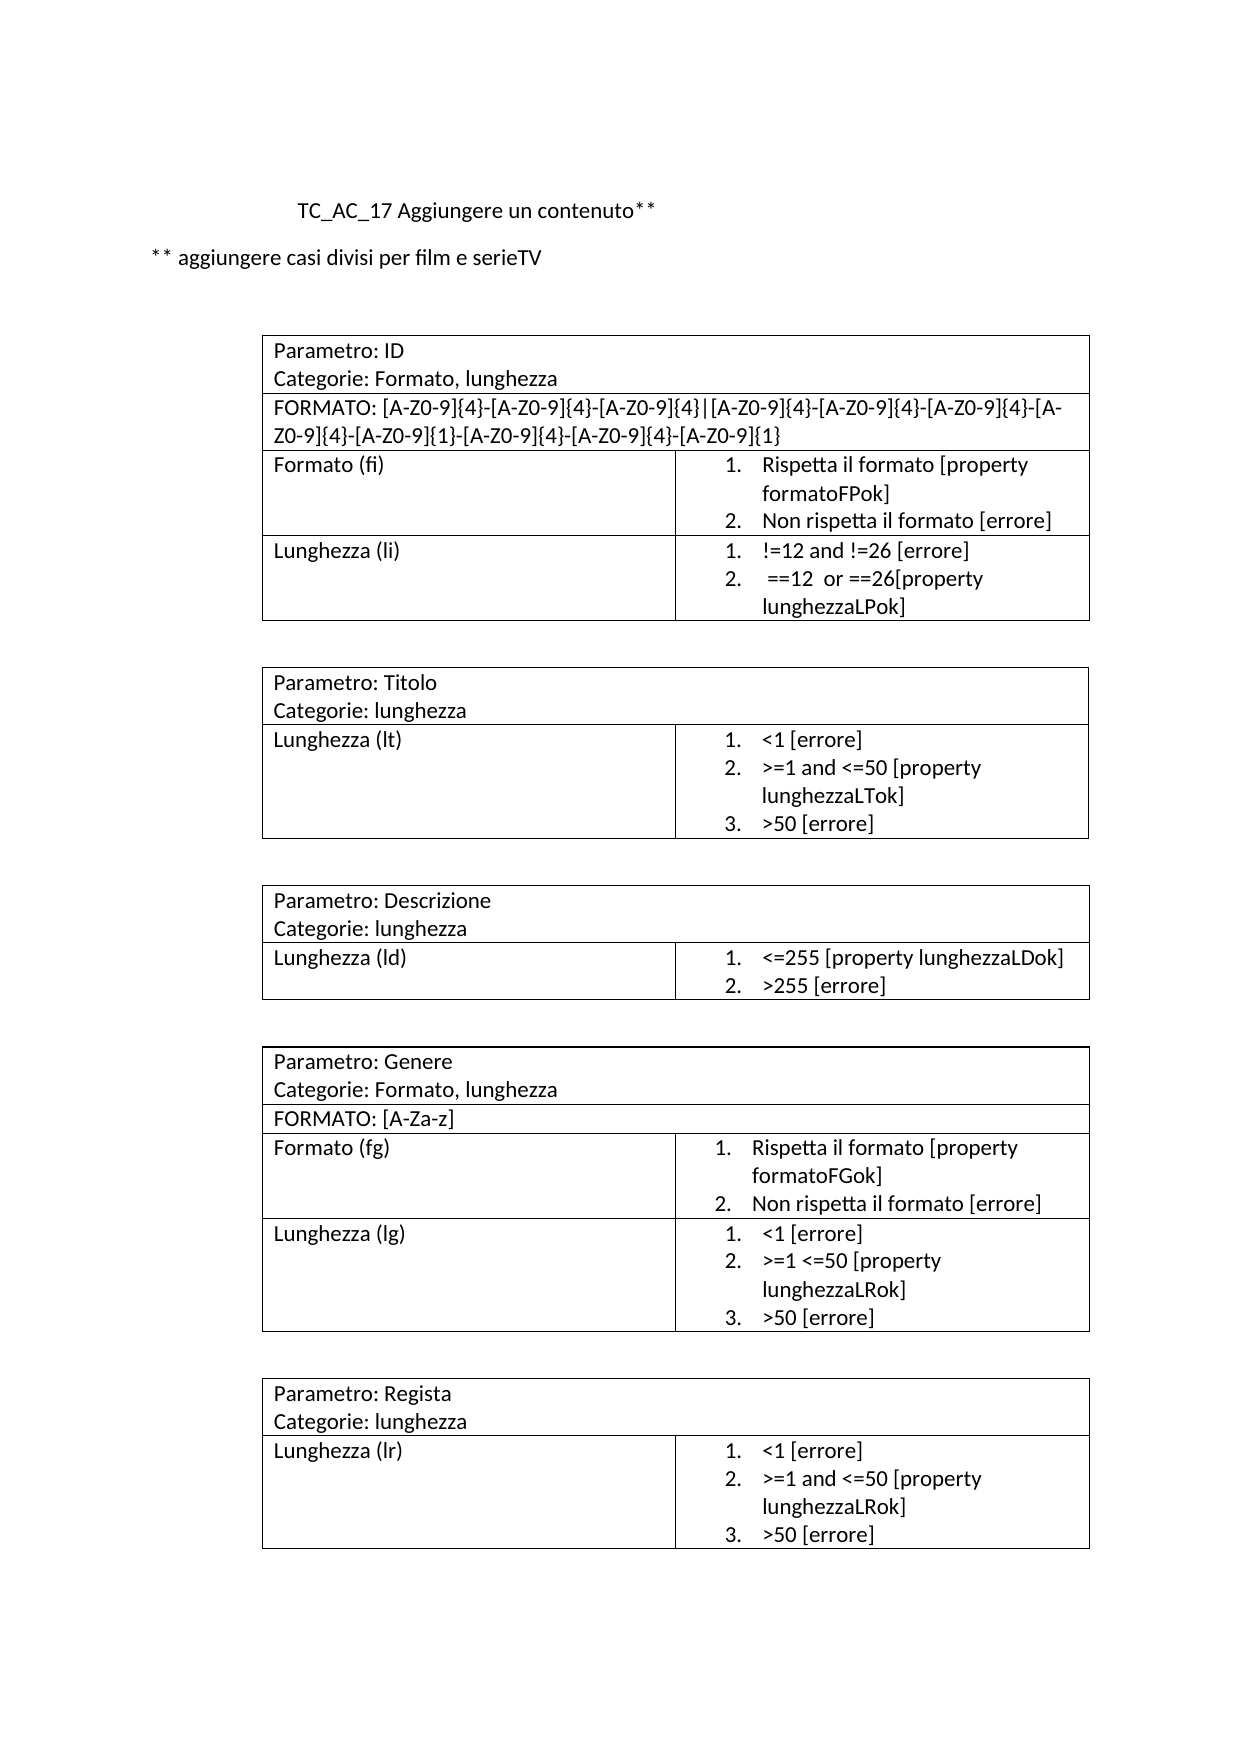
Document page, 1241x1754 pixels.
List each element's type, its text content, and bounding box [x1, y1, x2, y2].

table_cell <1 [errore] >=1 <=50 [property lunghezzaLRok] >50 [errore] [676, 1219, 1089, 1331]
table_cell Rispetta il formato [property formatoFGok] Non rispetta il formato [errore] [676, 1134, 1089, 1218]
table_cell Formato (fg) [263, 1134, 675, 1218]
table_cell FORMATO: [A-Z0-9]{4}-[A-Z0-9]{4}-[A-Z0-9]{4}|[A-Z0-9]{4}-[A-Z0-9]{4}-[A-Z0-9]{4}-[A-Z0-9]{4}-[A-Z0-9]{1}-[A-Z0-9]{4}-[A-Z0-9]{4}-[A-Z0-9]{1} [263, 394, 1089, 449]
table_cell Lunghezza (ld) [263, 943, 675, 999]
table_header Parametro: ID Categorie: Formato, lunghezza [263, 336, 1089, 392]
text TC_AC_17 Aggiungere un contenuto** [150, 196, 1090, 224]
table_cell <1 [errore] >=1 and <=50 [property lunghezzaLTok] >50 [errore] [676, 725, 1088, 837]
table_cell Lunghezza (lt) [263, 725, 675, 837]
table_cell Lunghezza (lr) [263, 1436, 675, 1548]
table_header Parametro: Regista Categorie: lunghezza [263, 1379, 1089, 1435]
table_header Parametro: Titolo Categorie: lunghezza [263, 668, 1088, 724]
table_cell <1 [errore] >=1 and <=50 [property lunghezzaLRok] >50 [errore] [676, 1436, 1089, 1548]
table_cell !=12 and !=26 [errore] ==12 or ==26[property lunghezzaLPok] [676, 536, 1089, 620]
table_cell Rispetta il formato [property formatoFPok] Non rispetta il formato [errore] [676, 451, 1089, 535]
table_cell Formato (fi) [263, 451, 675, 535]
table_cell <=255 [property lunghezzaLDok] >255 [errore] [676, 943, 1089, 999]
table_header Parametro: Descrizione Categorie: lunghezza [263, 886, 1089, 942]
table_cell Lunghezza (li) [263, 536, 675, 620]
table_cell Lunghezza (lg) [263, 1219, 675, 1331]
table_cell FORMATO: [A-Za-z] [263, 1105, 1089, 1132]
table_header Parametro: Genere Categorie: Formato, lunghezza [263, 1048, 1089, 1103]
text ** aggiungere casi divisi per film e serieTV [150, 243, 1090, 271]
